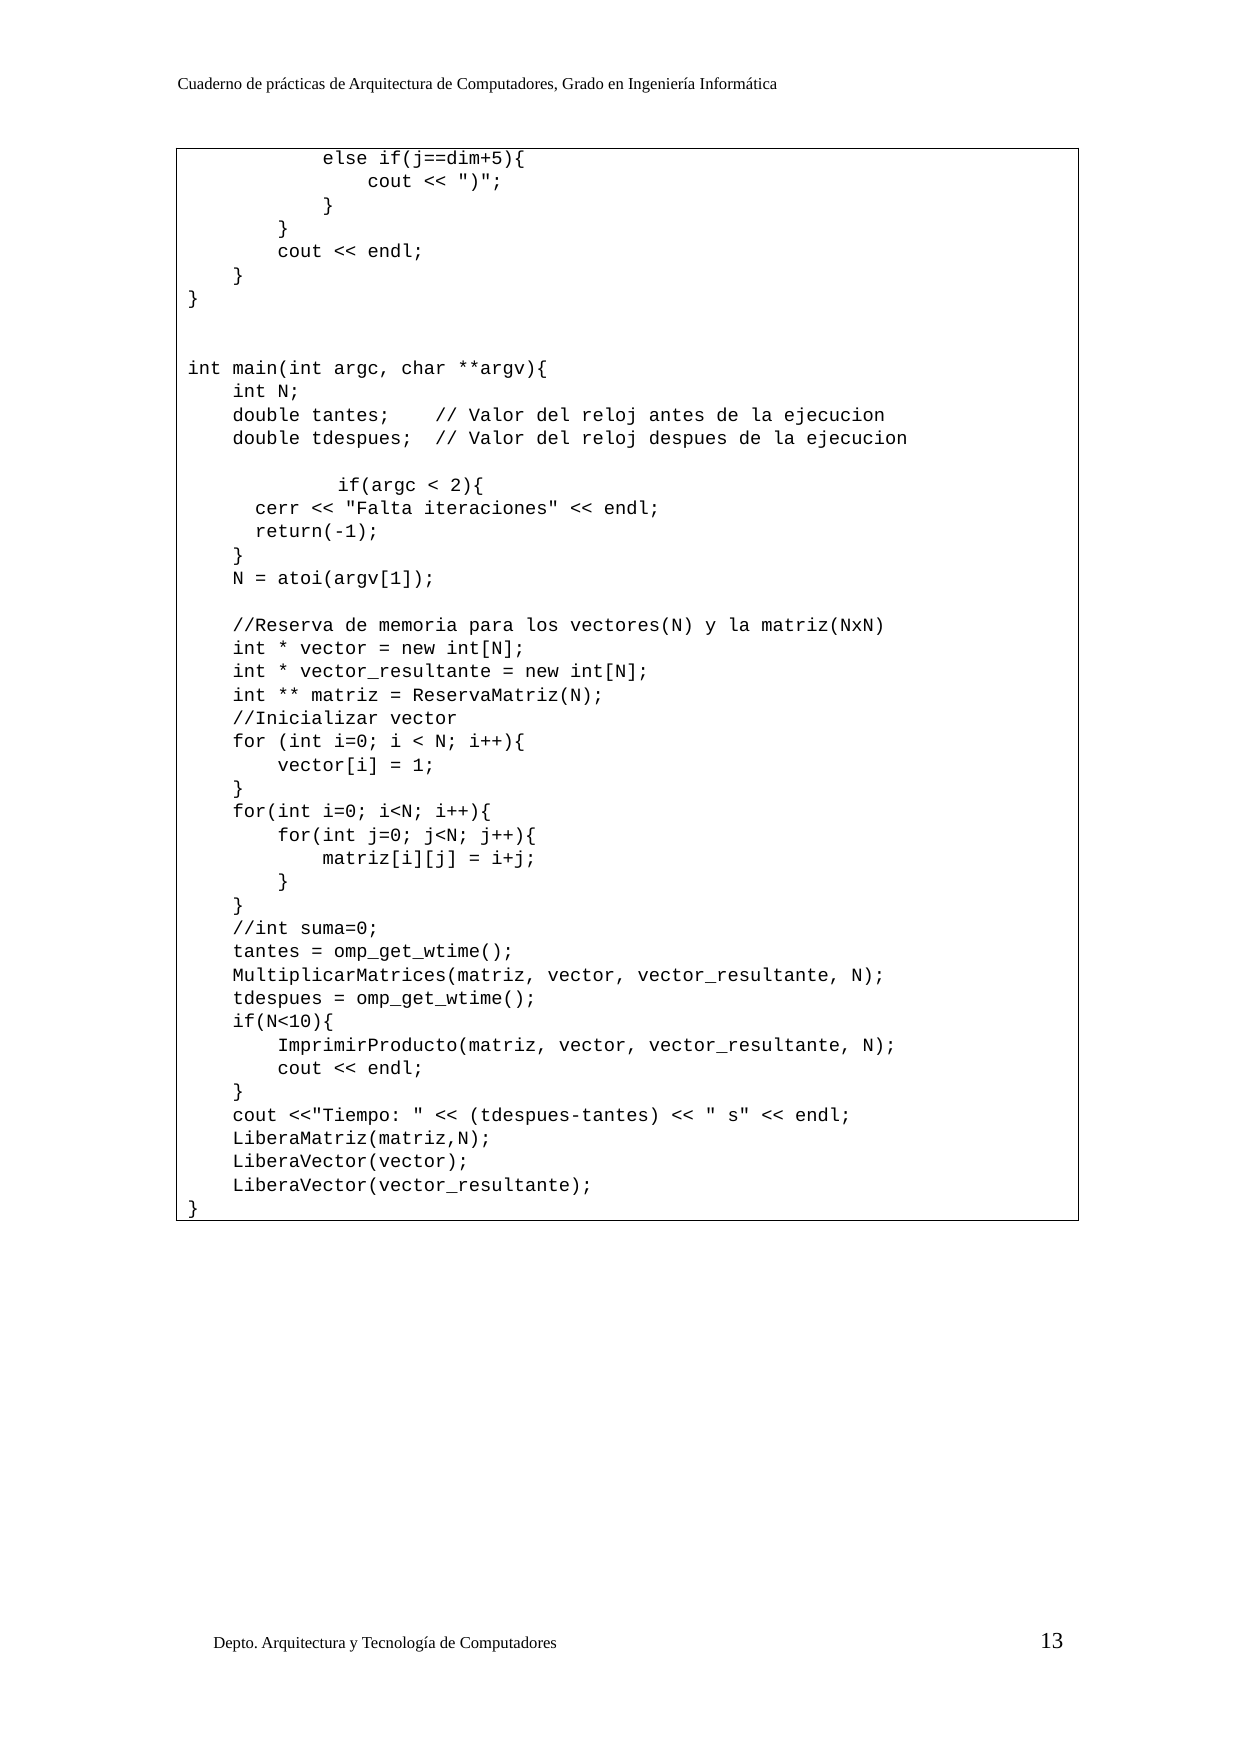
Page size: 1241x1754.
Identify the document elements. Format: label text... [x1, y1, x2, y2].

table_header else if(j==dim+5){ cout << ")"; } } cout << endl; } } int main(int argc, char **argv){ int N; double tantes; // Valor del reloj antes de la ejecucion double tdespues; // Valor del reloj despues de la ejecucion if(argc < 2){ cerr << "Falta iteraciones" << endl; return(-1); } N = atoi(argv[1]); //Reserva de memoria para los vectores(N) y la matriz(NxN) int * vector = new int[N]; int * vector_resultante = new int[N]; int ** matriz = ReservaMatriz(N); //Inicializar vector for (int i=0; i < N; i++){ vector[i] = 1; } for(int i=0; i<N; i++){ for(int j=0; j<N; j++){ matriz[i][j] = i+j; } } //int suma=0; tantes = omp_get_wtime(); MultiplicarMatrices(matriz, vector, vector_resultante, N); tdespues = omp_get_wtime(); if(N<10){ ImprimirProducto(matriz, vector, vector_resultante, N); cout << endl; } cout <<"Tiempo: " << (tdespues-tantes) << " s" << endl; LiberaMatriz(matriz,N); LiberaVector(vector); LiberaVector(vector_resultante); } [177, 149, 1078, 1220]
